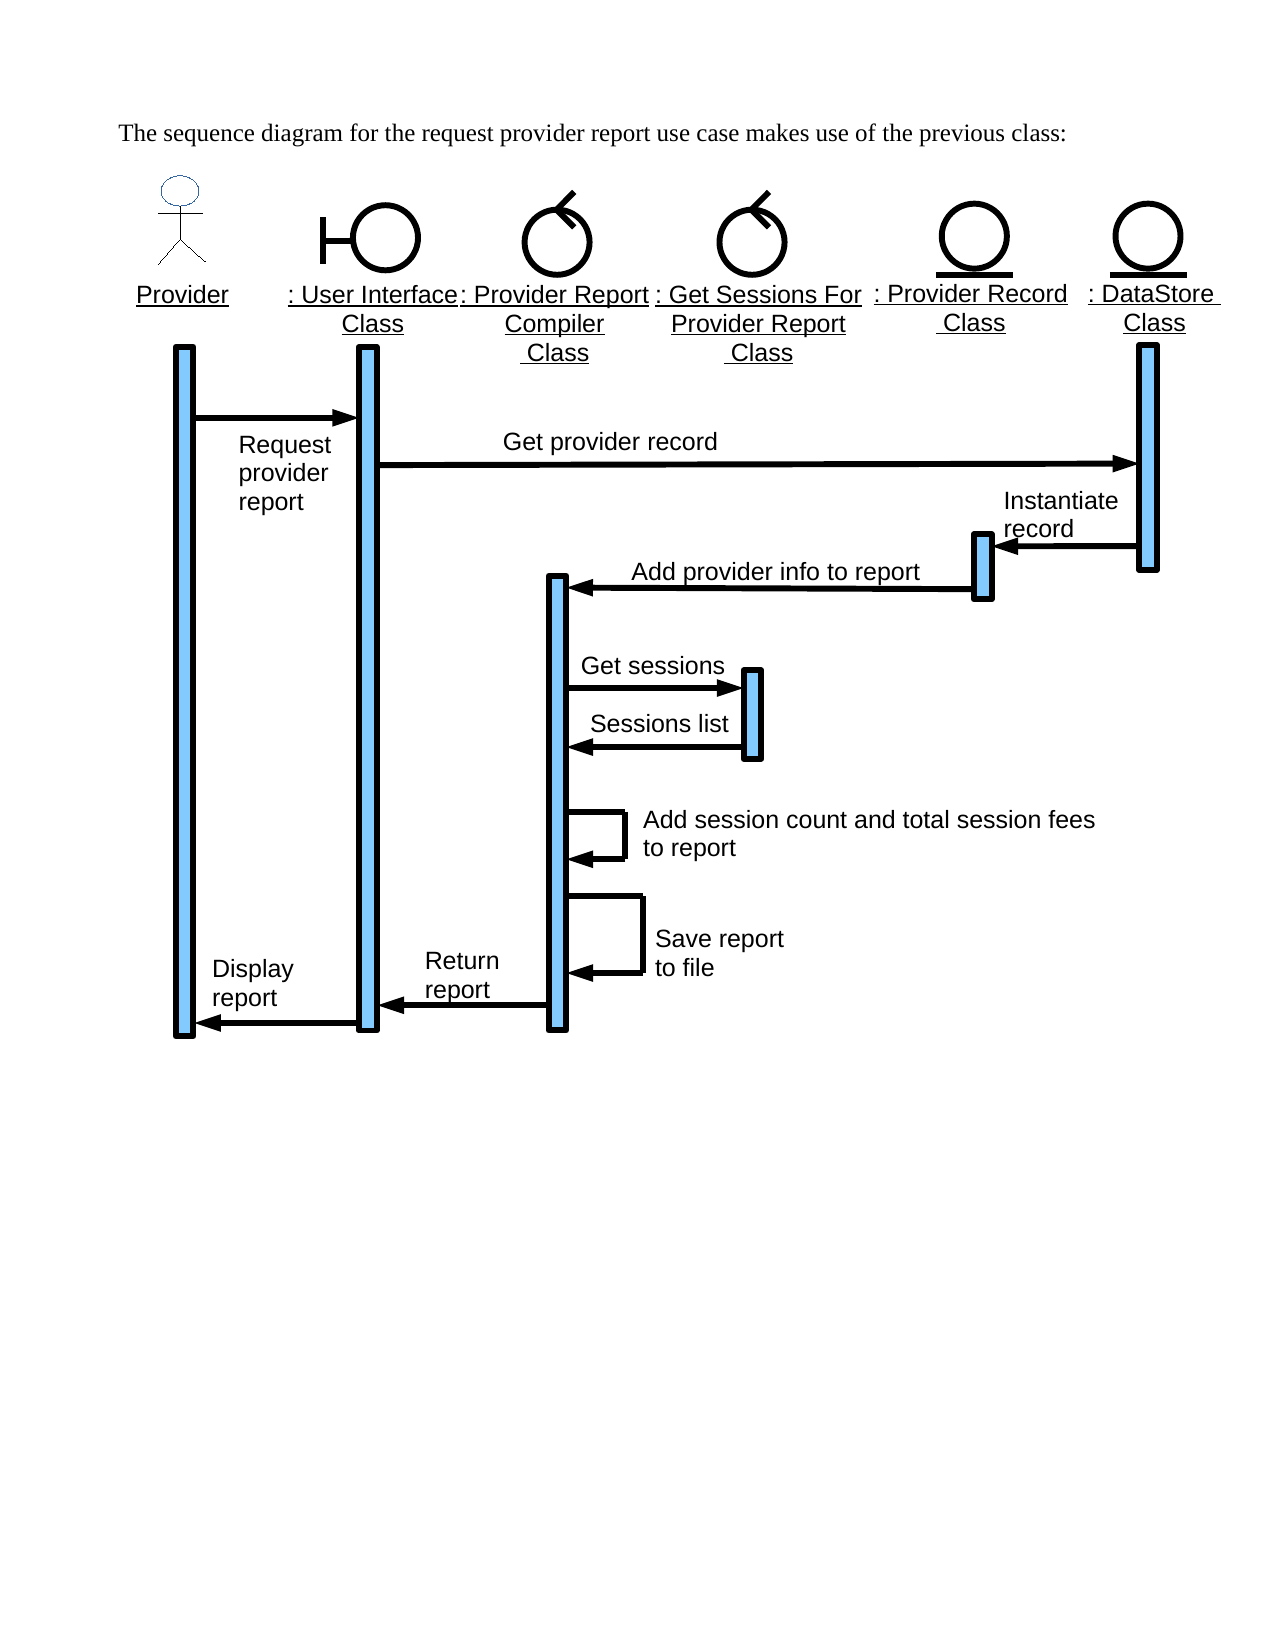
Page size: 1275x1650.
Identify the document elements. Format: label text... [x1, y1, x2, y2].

text The sequence diagram for the request provider report use case makes use of the previous class: [118, 118, 1157, 147]
